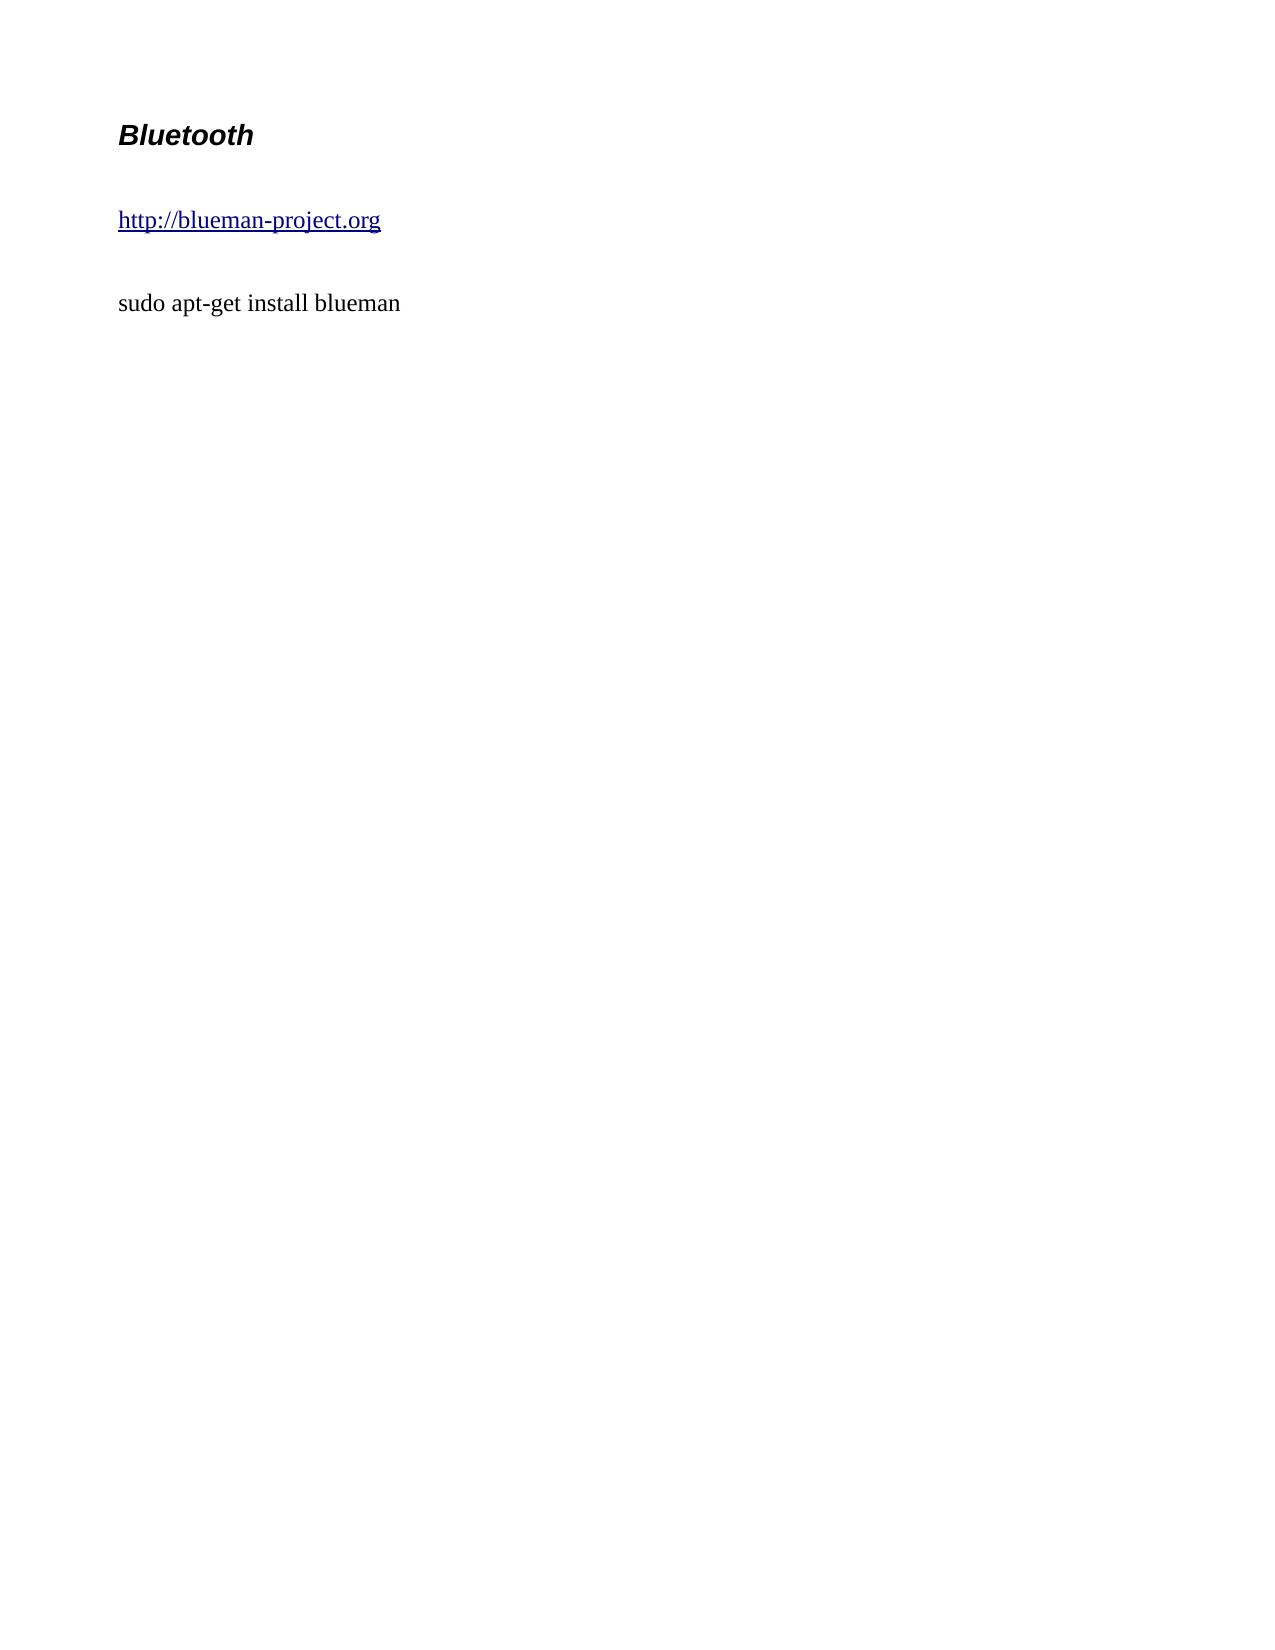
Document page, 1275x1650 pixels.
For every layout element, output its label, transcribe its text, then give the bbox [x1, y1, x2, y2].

subtitle Bluetooth [118, 118, 1157, 152]
text http://blueman-project.org [118, 205, 1157, 234]
text sudo apt-get install blueman [118, 288, 1157, 317]
